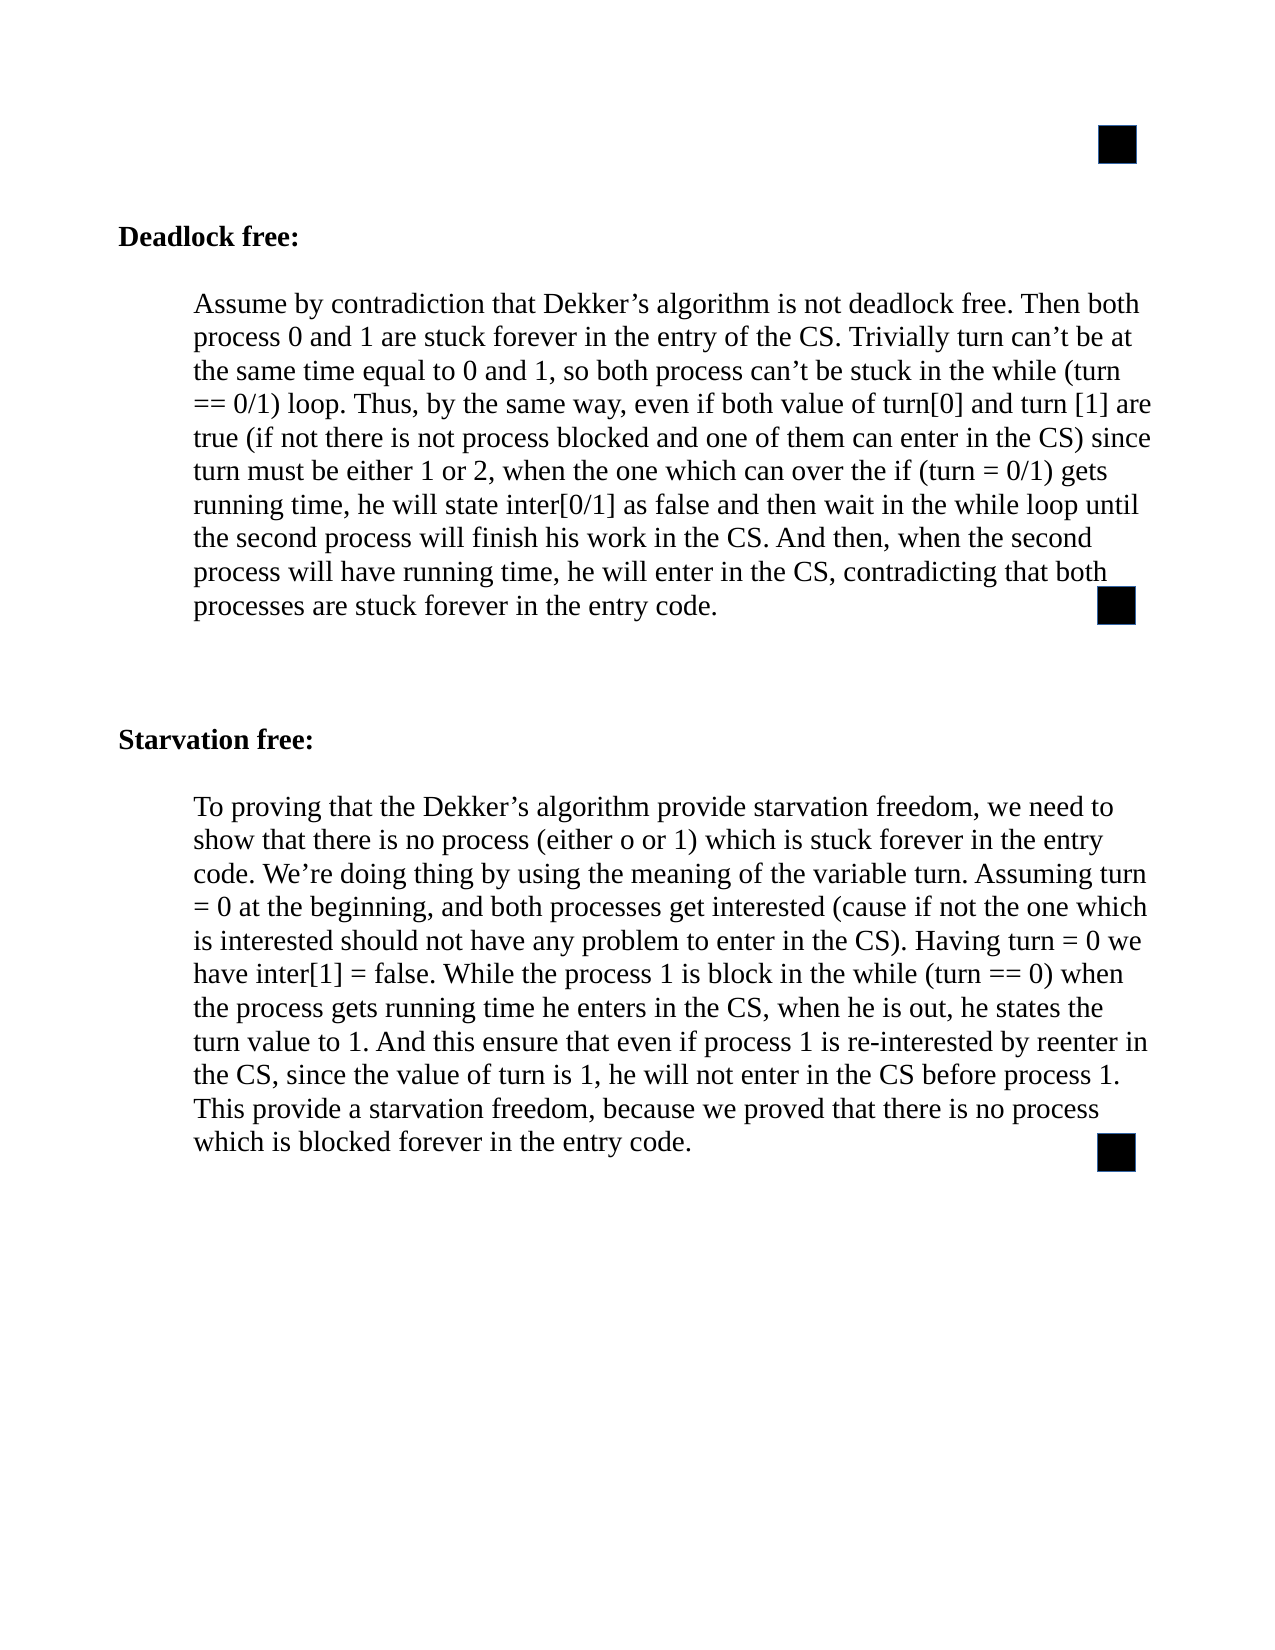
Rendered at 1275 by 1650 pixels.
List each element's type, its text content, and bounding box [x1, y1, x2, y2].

text Starvation free: [118, 722, 1157, 755]
text Assume by contradiction that Dekker’s algorithm is not deadlock free. Then both process 0 and 1 are stuck forever in the entry of the CS. Trivially turn can’t be at the same time equal to 0 and 1, so both process can’t be stuck in the while (turn == 0/1) loop. Thus, by the same way, even if both value of turn[0] and turn [1] are true (if not there is not process blocked and one of them can enter in the CS) since turn must be either 1 or 2, when the one which can over the if (turn = 0/1) gets running time, he will state inter[0/1] as false and then wait in the while loop until the second process will finish his work in the CS. And then, when the second process will have running time, he will enter in the CS, contradicting that both processes are stuck forever in the entry code. [118, 286, 1157, 621]
text Deadlock free: [118, 219, 1157, 252]
text To proving that the Dekker’s algorithm provide starvation freedom, we need to show that there is no process (either o or 1) which is stuck forever in the entry code. We’re doing thing by using the meaning of the variable turn. Assuming turn = 0 at the beginning, and both processes get interested (cause if not the one which is interested should not have any problem to enter in the CS). Having turn = 0 we have inter[1] = false. While the process 1 is block in the while (turn == 0) when the process gets running time he enters in the CS, when he is out, he states the turn value to 1. And this ensure that even if process 1 is re-interested by reenter in the CS, since the value of turn is 1, he will not enter in the CS before process 1. This provide a starvation freedom, because we proved that there is no process which is blocked forever in the entry code. [118, 789, 1157, 1158]
